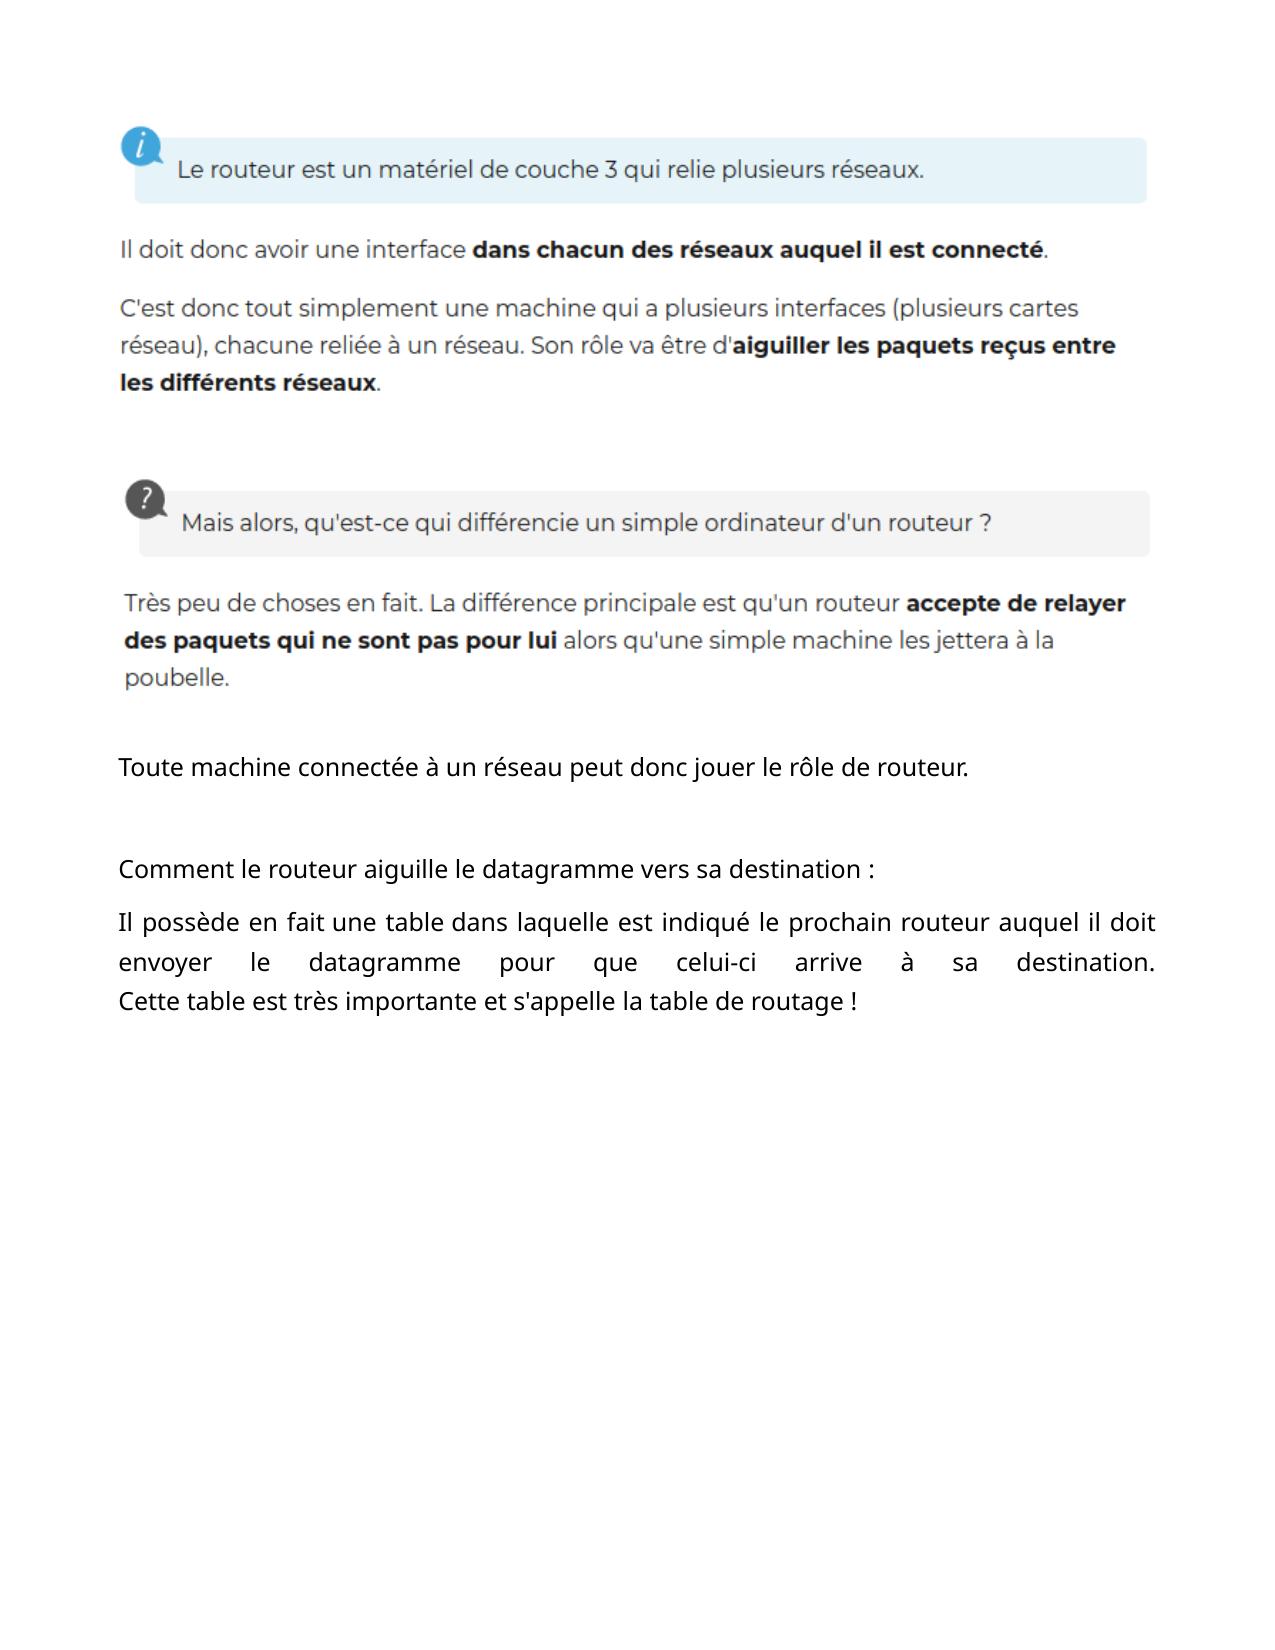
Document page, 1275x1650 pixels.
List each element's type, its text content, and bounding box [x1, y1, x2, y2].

text Comment le routeur aiguille le datagramme vers sa destination : [118, 851, 1157, 885]
text Il possède en fait une table dans laquelle est indiqué le prochain routeur auquel il doit envoyer le datagramme pour que celui-ci arrive à sa destination. Cette table est très importante et s'appelle la table de routage ! [118, 905, 1157, 1017]
picture [118, 472, 1157, 699]
text Toute machine connectée à un réseau peut donc jouer le rôle de routeur. [118, 750, 1157, 784]
picture [118, 118, 1157, 421]
